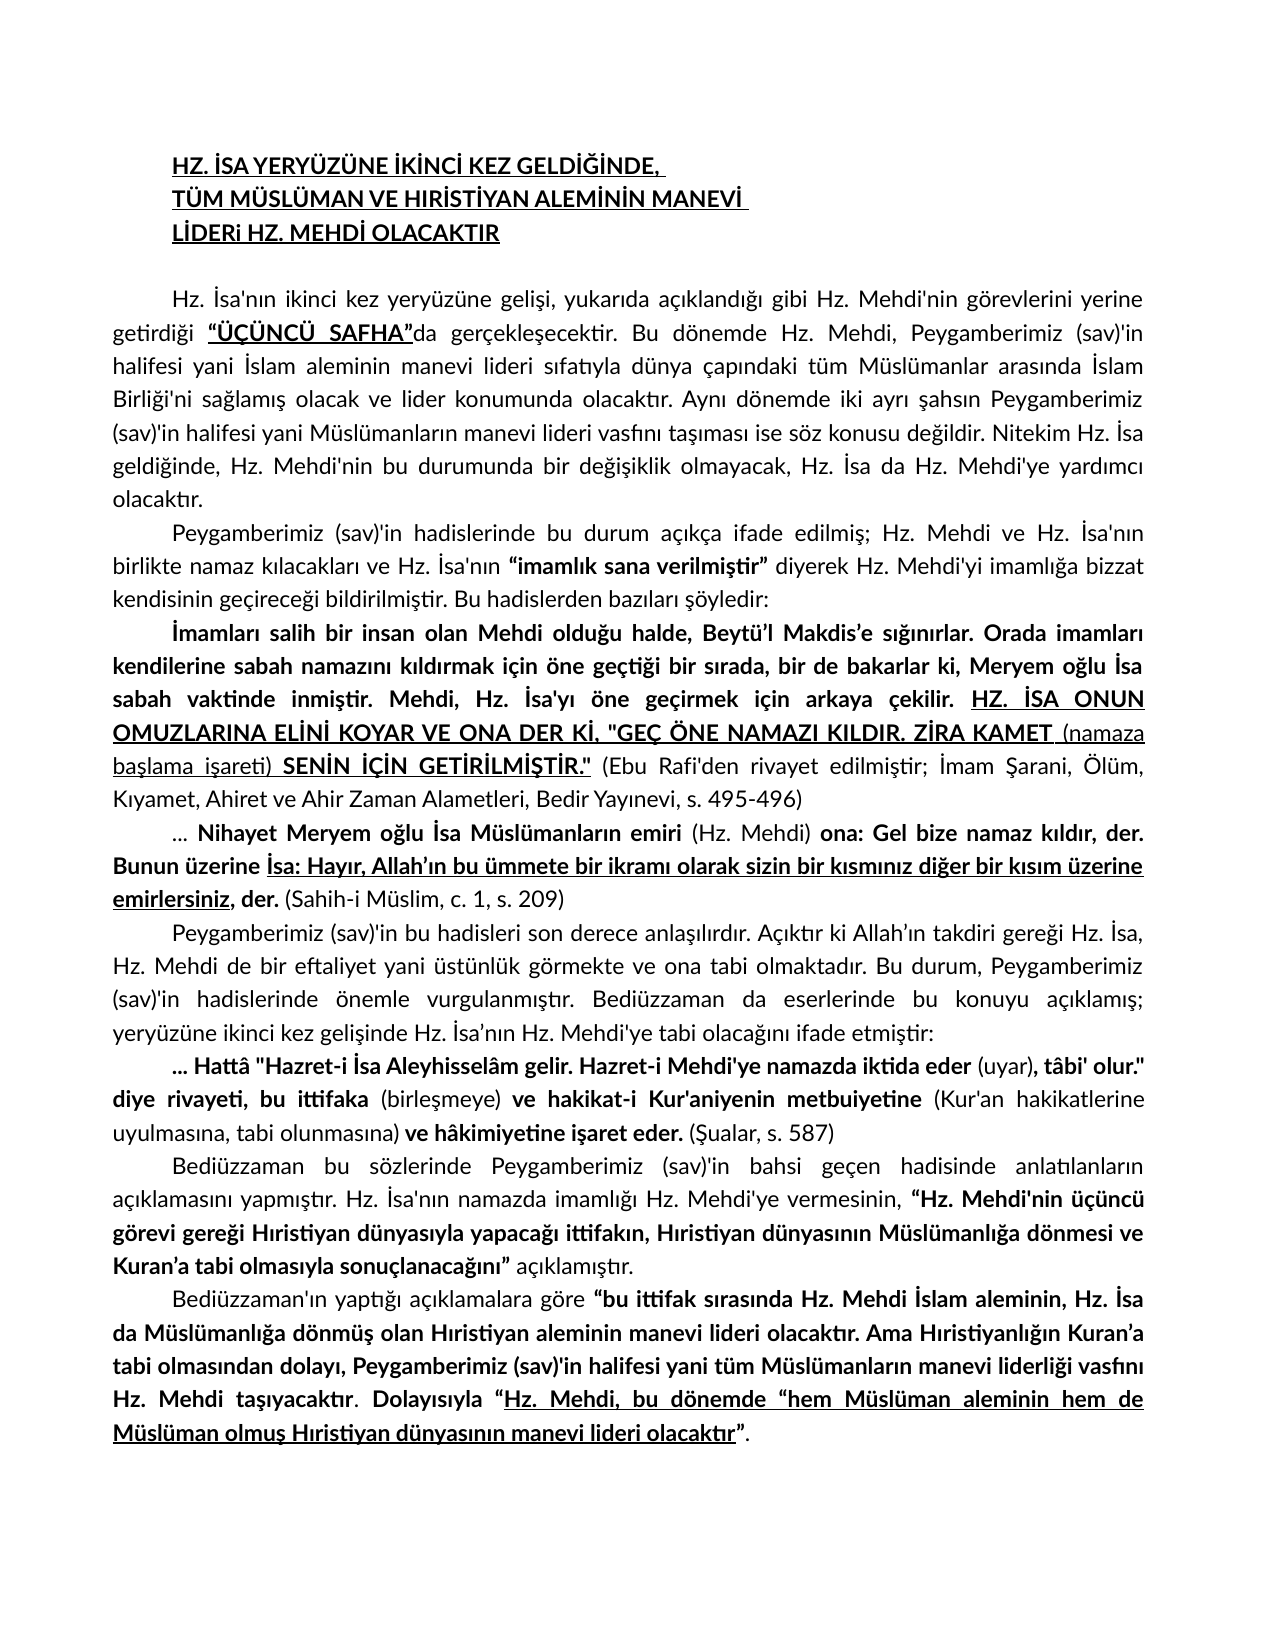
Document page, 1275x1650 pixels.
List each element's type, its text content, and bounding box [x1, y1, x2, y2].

text Peygamberimiz (sav)'in bu hadisleri son derece anlaşılırdır. Açıktır ki Allah’ın takdiri gereği Hz. İsa, Hz. Mehdi de bir eftaliyet yani üstünlük görmekte ve ona tabi olmaktadır. Bu durum, Peygamberimiz (sav)'in hadislerinde önemle vurgulanmıştır. Bediüzzaman da eserlerinde bu konuyu açıklamış; yeryüzüne ikinci kez gelişinde Hz. İsa’nın Hz. Mehdi'ye tabi olacağını ifade etmiştir: [112, 914, 1145, 1048]
text başlama işareti) senİn İçİn getİrİlmİŞtİr." (Ebu Rafi'den rivayet edilmiştir; İmam Şarani, Ölüm, Kıyamet, Ahiret ve Ahir Zaman Alametleri, Bedir Yayınevi, s. 495-496) [112, 743, 1145, 814]
text Bediüzzaman'ın yaptığı açıklamalara göre “bu ittifak sırasında Hz. Mehdi İslam aleminin, Hz. İsa da Müslümanlığa dönmüş olan Hıristiyan aleminin manevi lideri olacaktır. Ama Hıristiyanlığın Kuran’a tabi olmasından dolayı, Peygamberimiz (sav)'in halifesi yani tüm Müslümanların manevi liderliği vasfını Hz. Mehdi taşıyacaktır. Dolayısıyla “Hz. Mehdi, bu dönemde “hem Müslüman aleminin hem de Müslüman olmuş Hıristiyan dünyasının manevi lideri olacaktır”. [112, 1281, 1145, 1448]
text ... Nihayet Meryem oğlu İsa Müslümanların emiri (Hz. Mehdi) ona: Gel bize namaz kıldır, der. Bunun üzerine İsa: Hayır, Allah’ın bu ümmete bir ikramı olarak sizin bir kısmınız diğer bir kısım üzerine emirlersiniz, der. (Sahih-i Müslim, c. 1, s. 209) [112, 814, 1145, 914]
text TÜM MÜSLÜMAN VE HIRİSTİYAN ALEMİNİN MANEVİ [112, 181, 1145, 214]
text HZ. İSA YERYÜZÜNE İKİNCİ KEZ GELDİĞİNDE, [112, 148, 1145, 181]
text Bediüzzaman bu sözlerinde Peygamberimiz (sav)'in bahsi geçen hadisinde anlatılanların açıklamasını yapmıştır. Hz. İsa'nın namazda imamlığı Hz. Mehdi'ye vermesinin, “Hz. Mehdi'nin üçüncü görevi gereği Hıristiyan dünyasıyla yapacağı ittifakın, Hıristiyan dünyasının Müslümanlığa dönmesi ve Kuran’a tabi olmasıyla sonuçlanacağını” açıklamıştır. [112, 1148, 1145, 1281]
text Peygamberimiz (sav)'in hadislerinde bu durum açıkça ifade edilmiş; Hz. Mehdi ve Hz. İsa'nın birlikte namaz kılacakları ve Hz. İsa'nın “imamlık sana verilmiştir” diyerek Hz. Mehdi'yi imamlığa bizzat kendisinin geçireceği bildirilmiştir. Bu hadislerden bazıları şöyledir: [112, 514, 1145, 614]
text Hz. İsa'nın ikinci kez yeryüzüne gelişi, yukarıda açıklandığı gibi Hz. Mehdi'nin görevlerini yerine getirdiği “üçüncü safha”da gerçekleşecektir. Bu dönemde Hz. Mehdi, Peygamberimiz (sav)'in halifesi yani İslam aleminin manevi lideri sıfatıyla dünya çapındaki tüm Müslümanlar arasında İslam Birliği'ni sağlamış olacak ve lider konumunda olacaktır. Aynı dönemde iki ayrı şahsın Peygamberimiz (sav)'in halifesi yani Müslümanların manevi lideri vasfını taşıması ise söz konusu değildir. Nitekim Hz. İsa geldiğinde, Hz. Mehdi'nin bu durumunda bir değişiklik olmayacak, Hz. İsa da Hz. Mehdi'ye yardımcı olacaktır. [112, 281, 1145, 514]
text İmamları salih bir insan olan Mehdi olduğu halde, Beytü’l Makdis’e sığınırlar. Orada imamları kendilerine sabah namazını kıldırmak için öne geçtiği bir sırada, bir de bakarlar ki, Meryem oğlu İsa sabah vaktinde inmiştir. Mehdi, Hz. İsa'yı öne geçirmek için arkaya çekilir. Hz. İsa onun omuzlarIna elİnİ koyar ve ona der kİ, "Geç öne namazI kIldIr. Zİra kamet (namaza [112, 614, 1145, 742]
text LİDERi HZ. MEHDİ OLACAKTIR [112, 214, 1145, 248]
text ... Hattâ "Hazret-i İsa Aleyhisselâm gelir. Hazret-i Mehdi'ye namazda iktida eder (uyar), tâbi' olur." diye rivayeti, bu ittifaka (birleşmeye) ve hakikat-i Kur'aniyenin metbuiyetine (Kur'an hakikatlerine uyulmasına, tabi olunmasına) ve hâkimiyetine işaret eder. (Şualar, s. 587) [112, 1048, 1145, 1148]
